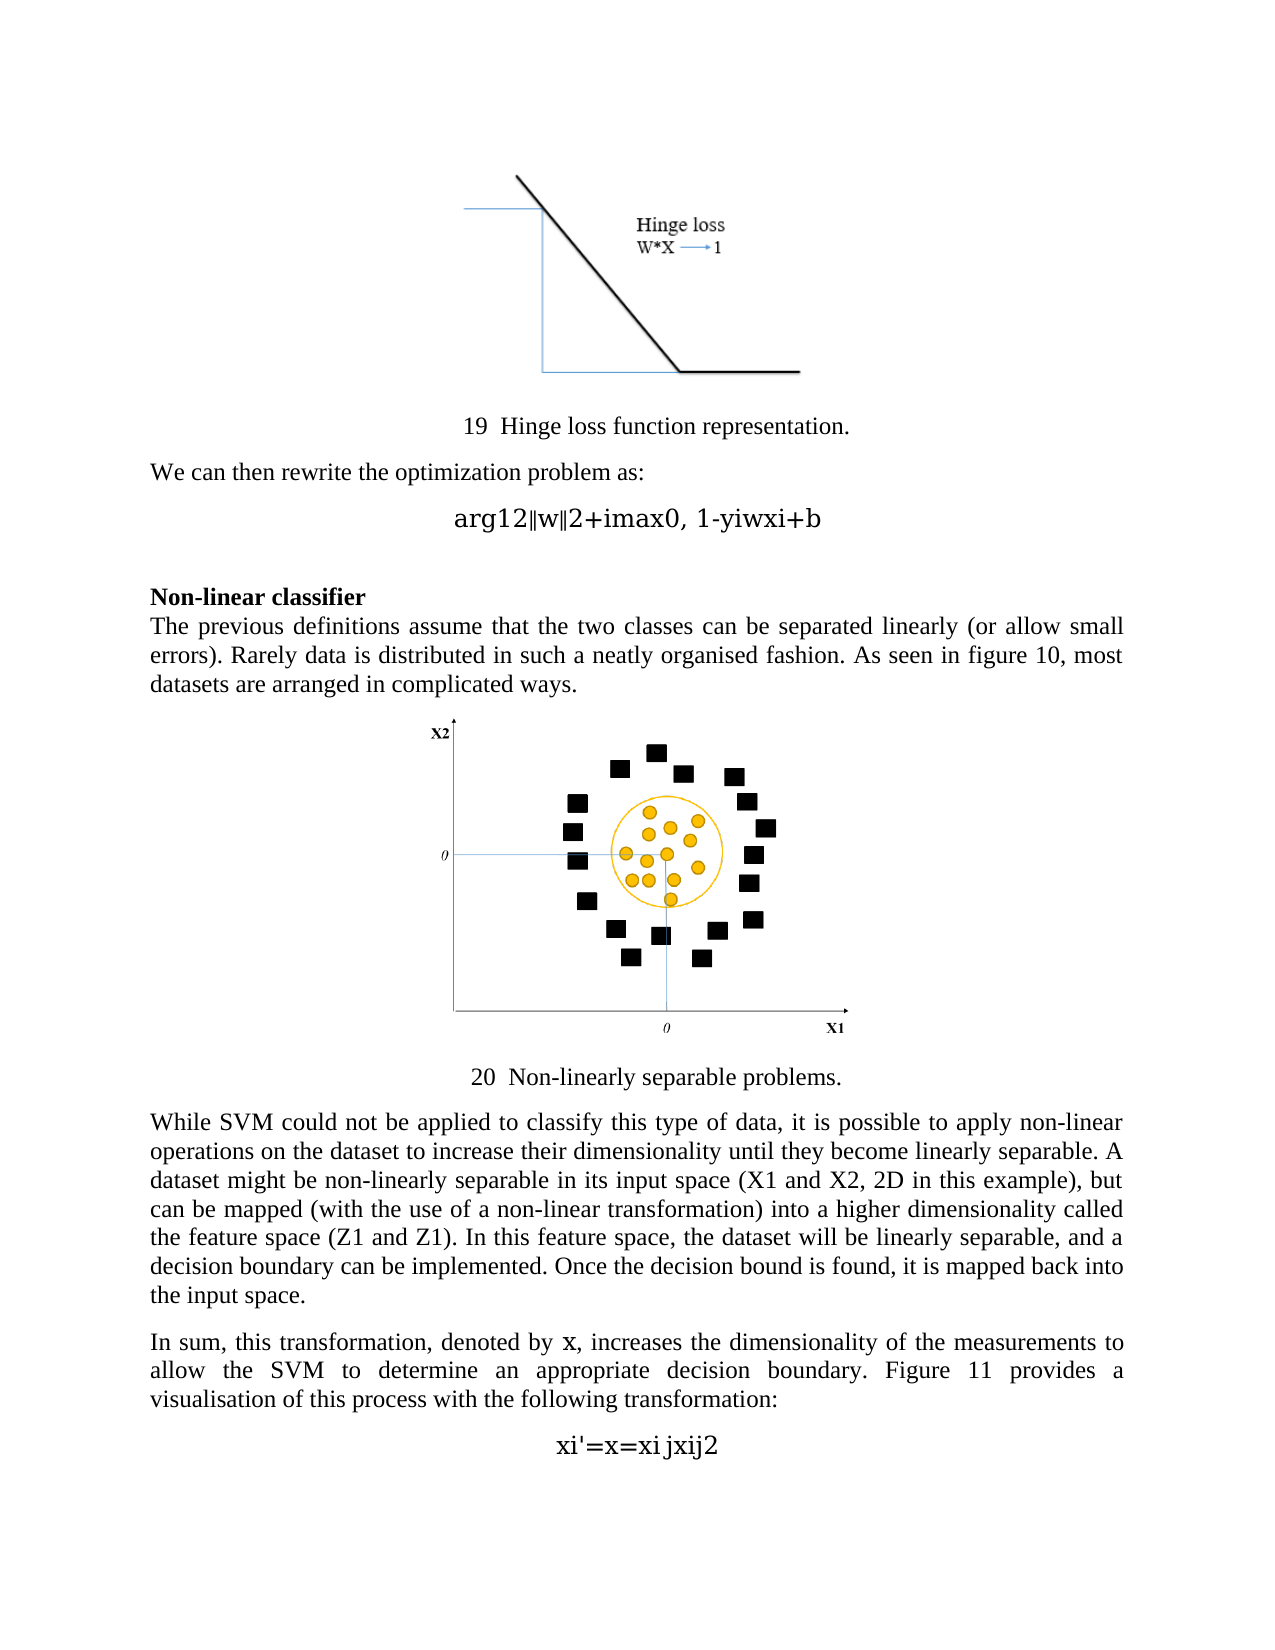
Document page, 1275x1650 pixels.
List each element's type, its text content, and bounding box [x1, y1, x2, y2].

subtitle Non-linear classifier [150, 582, 1125, 611]
picture [421, 714, 854, 1046]
text We can then rewrite the optimization problem as: [150, 457, 1125, 486]
picture [459, 150, 816, 395]
list Hinge loss function representation. [187, 411, 1125, 440]
text In sum, this transformation, denoted by x, increases the dimensionality of the measurements to allow the SVM to determine an appropriate decision boundary. Figure 11 provides a visualisation of this process with the following transformation: [150, 1325, 1125, 1413]
list Non-linearly separable problems. [187, 1062, 1125, 1091]
text While SVM could not be applied to classify this type of data, it is possible to apply non-linear operations on the dataset to increase their dimensionality until they become linearly separable. A dataset might be non-linearly separable in its input space (X1 and X2, 2D in this example), but can be mapped (with the use of a non-linear transformation) into a higher dimensionality called the feature space (Z1 and Z1). In this feature space, the dataset will be linearly separable, and a decision boundary can be implemented. Once the decision bound is found, it is mapped back into the input space. [150, 1107, 1125, 1309]
text arg12‖w‖2+imax0, 1-yiwxi+b [150, 502, 1125, 533]
text The previous definitions assume that the two classes can be separated linearly (or allow small errors). Rarely data is distributed in such a neatly organised fashion. As seen in figure 10, most datasets are arranged in complicated ways. [150, 611, 1125, 697]
text xi'=x=xi jxij2 [150, 1430, 1125, 1460]
